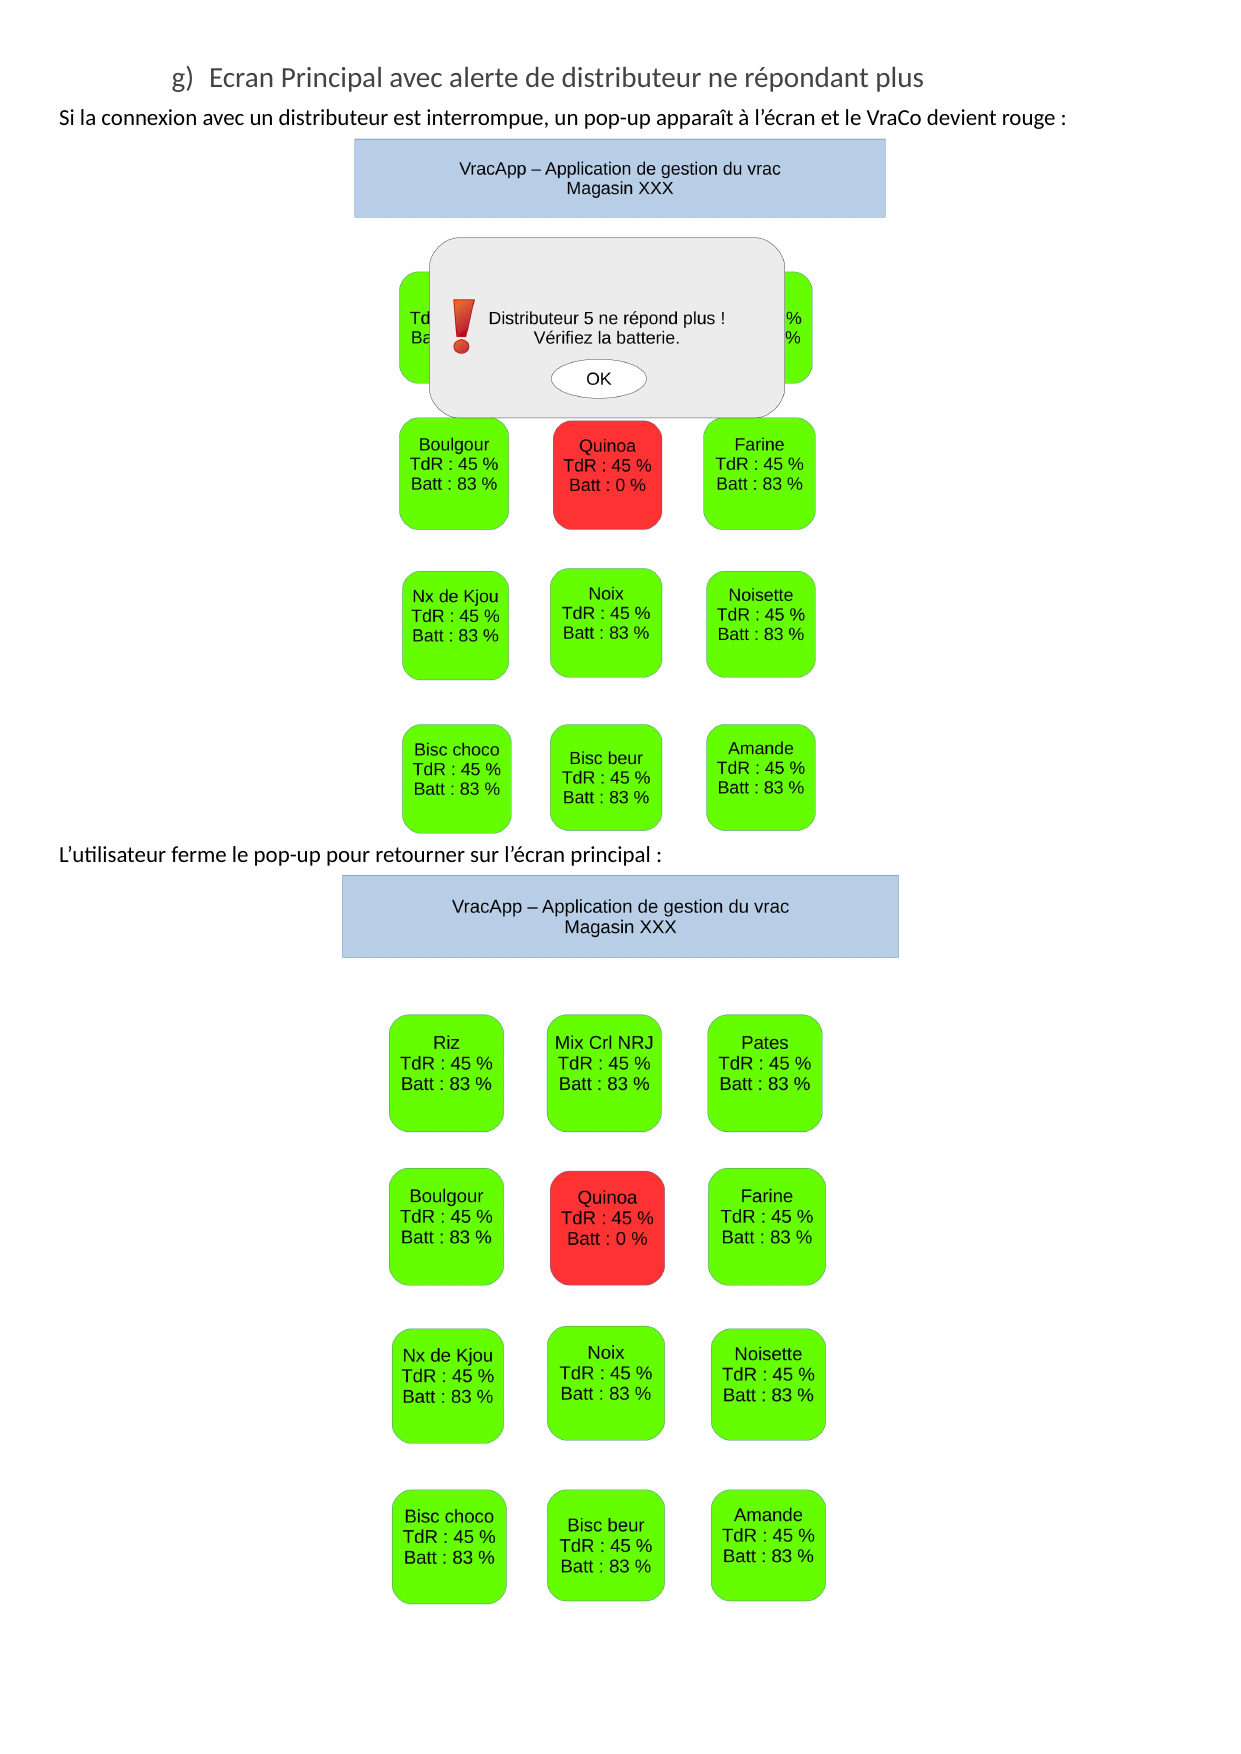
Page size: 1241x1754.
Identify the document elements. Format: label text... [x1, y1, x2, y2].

text Si la connexion avec un distributeur est interrompue, un pop-up apparaît à l’écran et le VraCo devient rouge : [59, 103, 1181, 131]
picture [353, 135, 887, 837]
text L’utilisateur ferme le pop-up pour retourner sur l’écran principal : [59, 840, 1181, 868]
subtitle Ecran Principal avec alerte de distributeur ne répondant plus [171, 59, 1181, 94]
picture [340, 872, 900, 1605]
